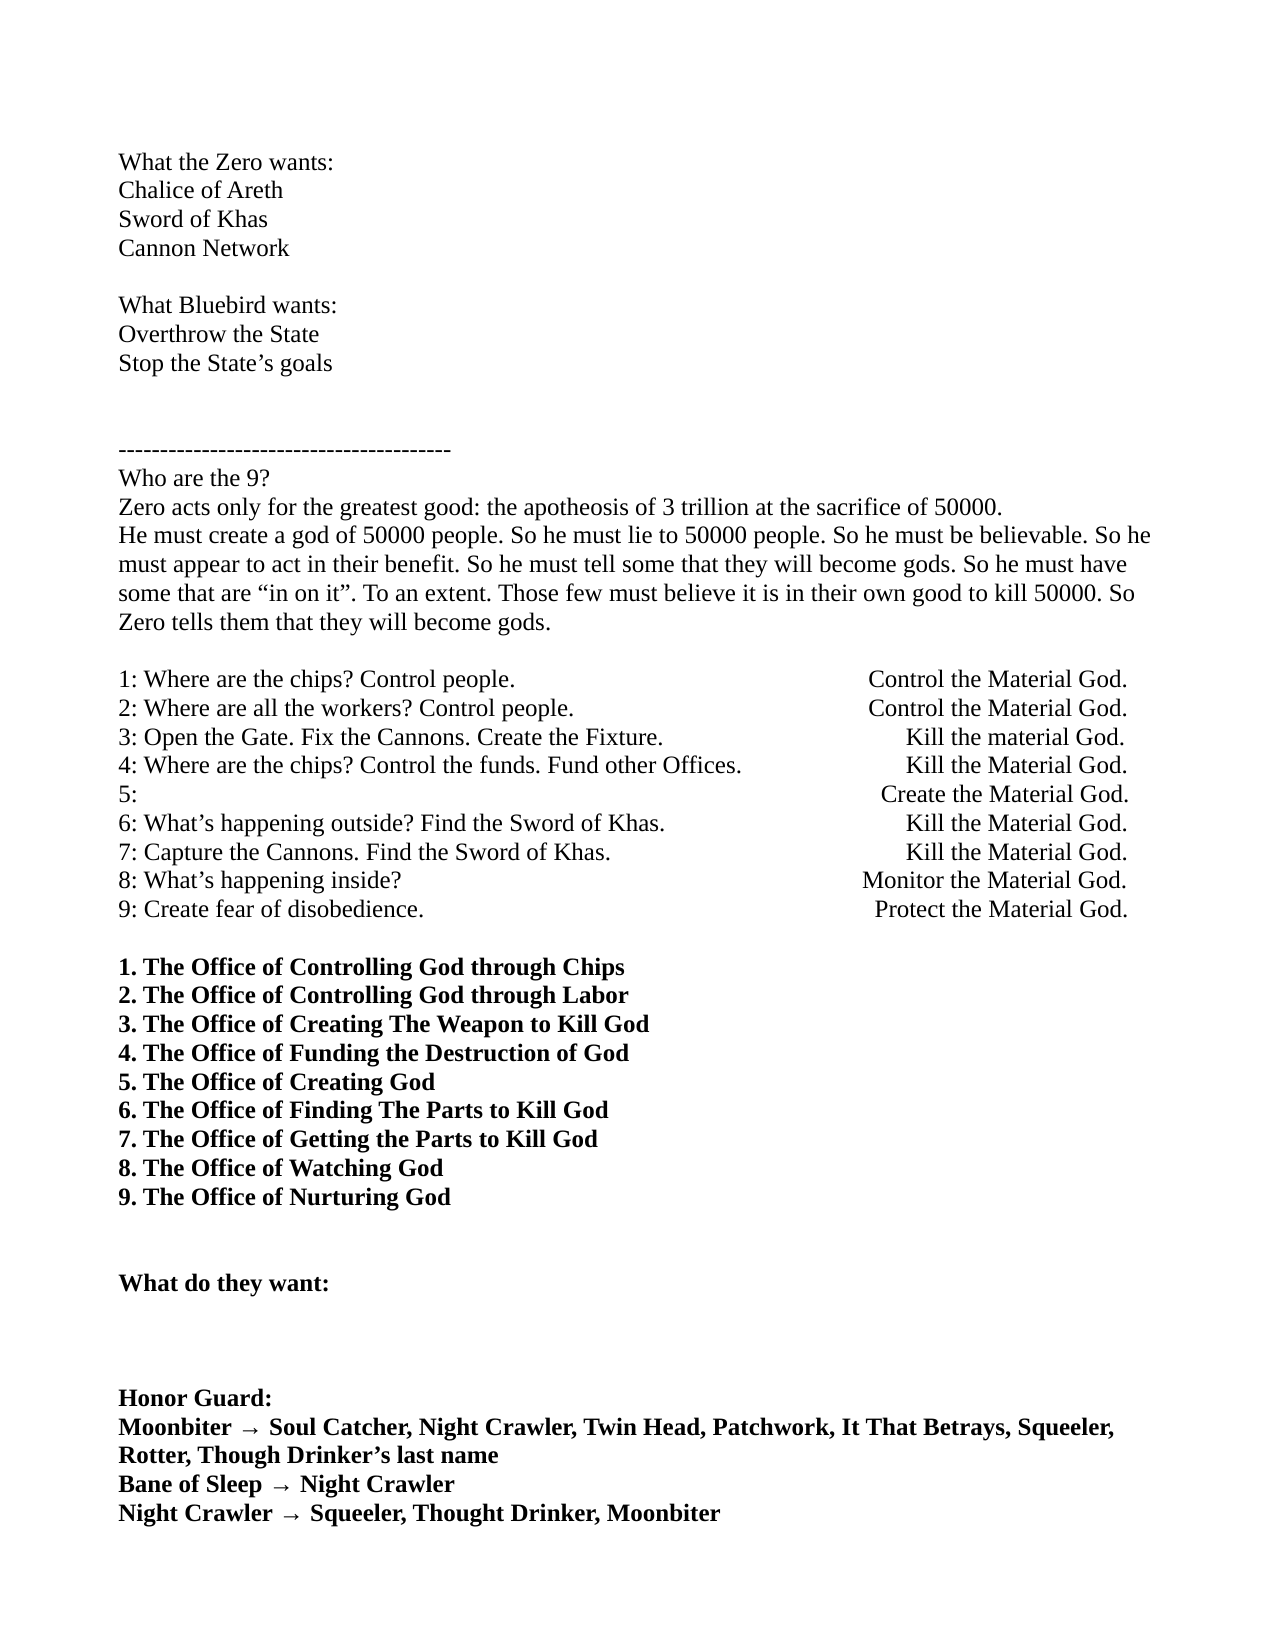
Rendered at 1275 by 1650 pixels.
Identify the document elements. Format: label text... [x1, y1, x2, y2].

text ---------------------------------------- [118, 434, 1157, 463]
text What Bluebird wants: [118, 291, 1157, 319]
text 8: What’s happening inside? Monitor the Material God. [118, 866, 1157, 894]
text 1: Where are the chips? Control people. Control the Material God. [118, 664, 1157, 693]
text Zero acts only for the greatest good: the apotheosis of 3 trillion at the sacrifice of 50000. [118, 492, 1157, 521]
text 3: Open the Gate. Fix the Cannons. Create the Fixture. Kill the material God. [118, 722, 1157, 751]
text 7: Capture the Cannons. Find the Sword of Khas. Kill the Material God. [118, 837, 1157, 866]
text What the Zero wants: [118, 147, 1157, 176]
text Stop the State’s goals [118, 348, 1157, 377]
text 6. The Office of Finding The Parts to Kill God [118, 1096, 1157, 1124]
text Sword of Khas [118, 204, 1157, 233]
text Night Crawler → Squeeler, Thought Drinker, Moonbiter [118, 1498, 1157, 1527]
text Honor Guard: [118, 1383, 1157, 1412]
text He must create a god of 50000 people. So he must lie to 50000 people. So he must be believable. So he must appear to act in their benefit. So he must tell some that they will become gods. So he must have some that are “in on it”. To an extent. Those few must believe it is in their own good to kill 50000. So Zero tells them that they will become gods. [118, 521, 1157, 636]
text 4. The Office of Funding the Destruction of God [118, 1038, 1157, 1067]
text Bane of Sleep → Night Crawler [118, 1469, 1157, 1498]
text Overthrow the State [118, 319, 1157, 348]
text 8. The Office of Watching God [118, 1153, 1157, 1182]
text Chalice of Areth [118, 176, 1157, 204]
text Cannon Network [118, 233, 1157, 262]
text 1. The Office of Controlling God through Chips [118, 952, 1157, 981]
text 6: What’s happening outside? Find the Sword of Khas. Kill the Material God. [118, 808, 1157, 837]
text 5: Create the Material God. [118, 779, 1157, 808]
text Who are the 9? [118, 463, 1157, 492]
text 4: Where are the chips? Control the funds. Fund other Offices. Kill the Material God. [118, 751, 1157, 779]
text 2: Where are all the workers? Control people. Control the Material God. [118, 693, 1157, 722]
text 2. The Office of Controlling God through Labor [118, 981, 1157, 1009]
text 7. The Office of Getting the Parts to Kill God [118, 1124, 1157, 1153]
text Moonbiter → Soul Catcher, Night Crawler, Twin Head, Patchwork, It That Betrays, Squeeler, Rotter, Though Drinker’s last name [118, 1412, 1157, 1469]
text 9. The Office of Nurturing God [118, 1182, 1157, 1211]
text What do they want: [118, 1268, 1157, 1297]
text 5. The Office of Creating God [118, 1067, 1157, 1096]
text 3. The Office of Creating The Weapon to Kill God [118, 1009, 1157, 1038]
text 9: Create fear of disobedience. Protect the Material God. [118, 894, 1157, 923]
